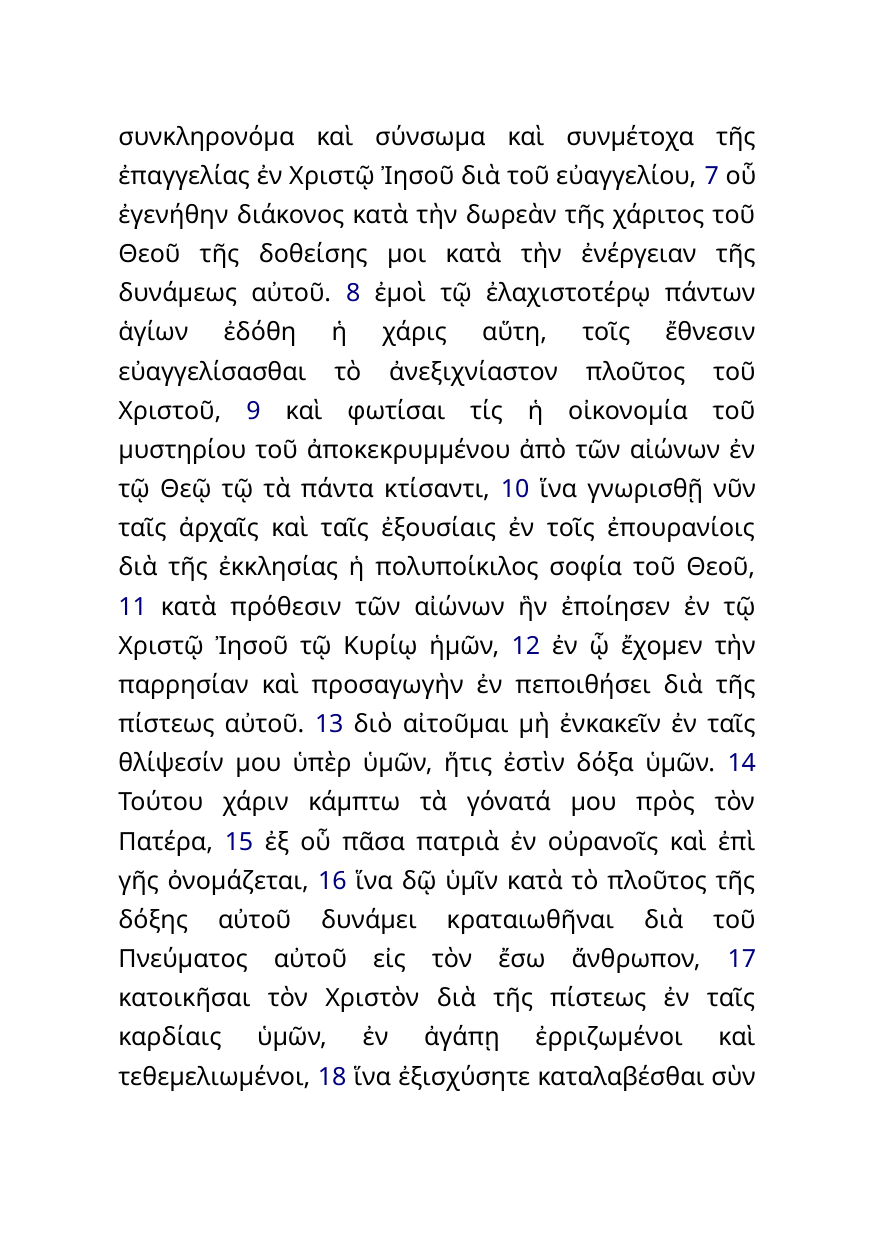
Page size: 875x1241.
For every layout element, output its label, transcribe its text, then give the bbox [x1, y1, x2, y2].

text συνκληρονόμα καὶ σύνσωμα καὶ συνμέτοχα τῆς ἐπαγγελίας ἐν Χριστῷ Ἰησοῦ διὰ τοῦ εὐαγγελίου, 7 οὗ ἐγενήθην διάκονος κατὰ τὴν δωρεὰν τῆς χάριτος τοῦ Θεοῦ τῆς δοθείσης μοι κατὰ τὴν ἐνέργειαν τῆς δυνάμεως αὐτοῦ. 8 ἐμοὶ τῷ ἐλαχιστοτέρῳ πάντων ἁγίων ἐδόθη ἡ χάρις αὕτη, τοῖς ἔθνεσιν εὐαγγελίσασθαι τὸ ἀνεξιχνίαστον πλοῦτος τοῦ Χριστοῦ, 9 καὶ φωτίσαι τίς ἡ οἰκονομία τοῦ μυστηρίου τοῦ ἀποκεκρυμμένου ἀπὸ τῶν αἰώνων ἐν τῷ Θεῷ τῷ τὰ πάντα κτίσαντι, 10 ἵνα γνωρισθῇ νῦν ταῖς ἀρχαῖς καὶ ταῖς ἐξουσίαις ἐν τοῖς ἐπουρανίοις διὰ τῆς ἐκκλησίας ἡ πολυποίκιλος σοφία τοῦ Θεοῦ, 11 κατὰ πρόθεσιν τῶν αἰώνων ἣν ἐποίησεν ἐν τῷ Χριστῷ Ἰησοῦ τῷ Κυρίῳ ἡμῶν, 12 ἐν ᾧ ἔχομεν τὴν παρρησίαν καὶ προσαγωγὴν ἐν πεποιθήσει διὰ τῆς πίστεως αὐτοῦ. 13 διὸ αἰτοῦμαι μὴ ἐνκακεῖν ἐν ταῖς θλίψεσίν μου ὑπὲρ ὑμῶν, ἥτις ἐστὶν δόξα ὑμῶν. 14 Τούτου χάριν κάμπτω τὰ γόνατά μου πρὸς τὸν Πατέρα, 15 ἐξ οὗ πᾶσα πατριὰ ἐν οὐρανοῖς καὶ ἐπὶ γῆς ὀνομάζεται, 16 ἵνα δῷ ὑμῖν κατὰ τὸ πλοῦτος τῆς δόξης αὐτοῦ δυνάμει κραταιωθῆναι διὰ τοῦ Πνεύματος αὐτοῦ εἰς τὸν ἔσω ἄνθρωπον, 17 κατοικῆσαι τὸν Χριστὸν διὰ τῆς πίστεως ἐν ταῖς καρδίαις ὑμῶν, ἐν ἀγάπῃ ἐρριζωμένοι καὶ τεθεμελιωμένοι, 18 ἵνα ἐξισχύσητε καταλαβέσθαι σὺν [118, 118, 756, 1092]
